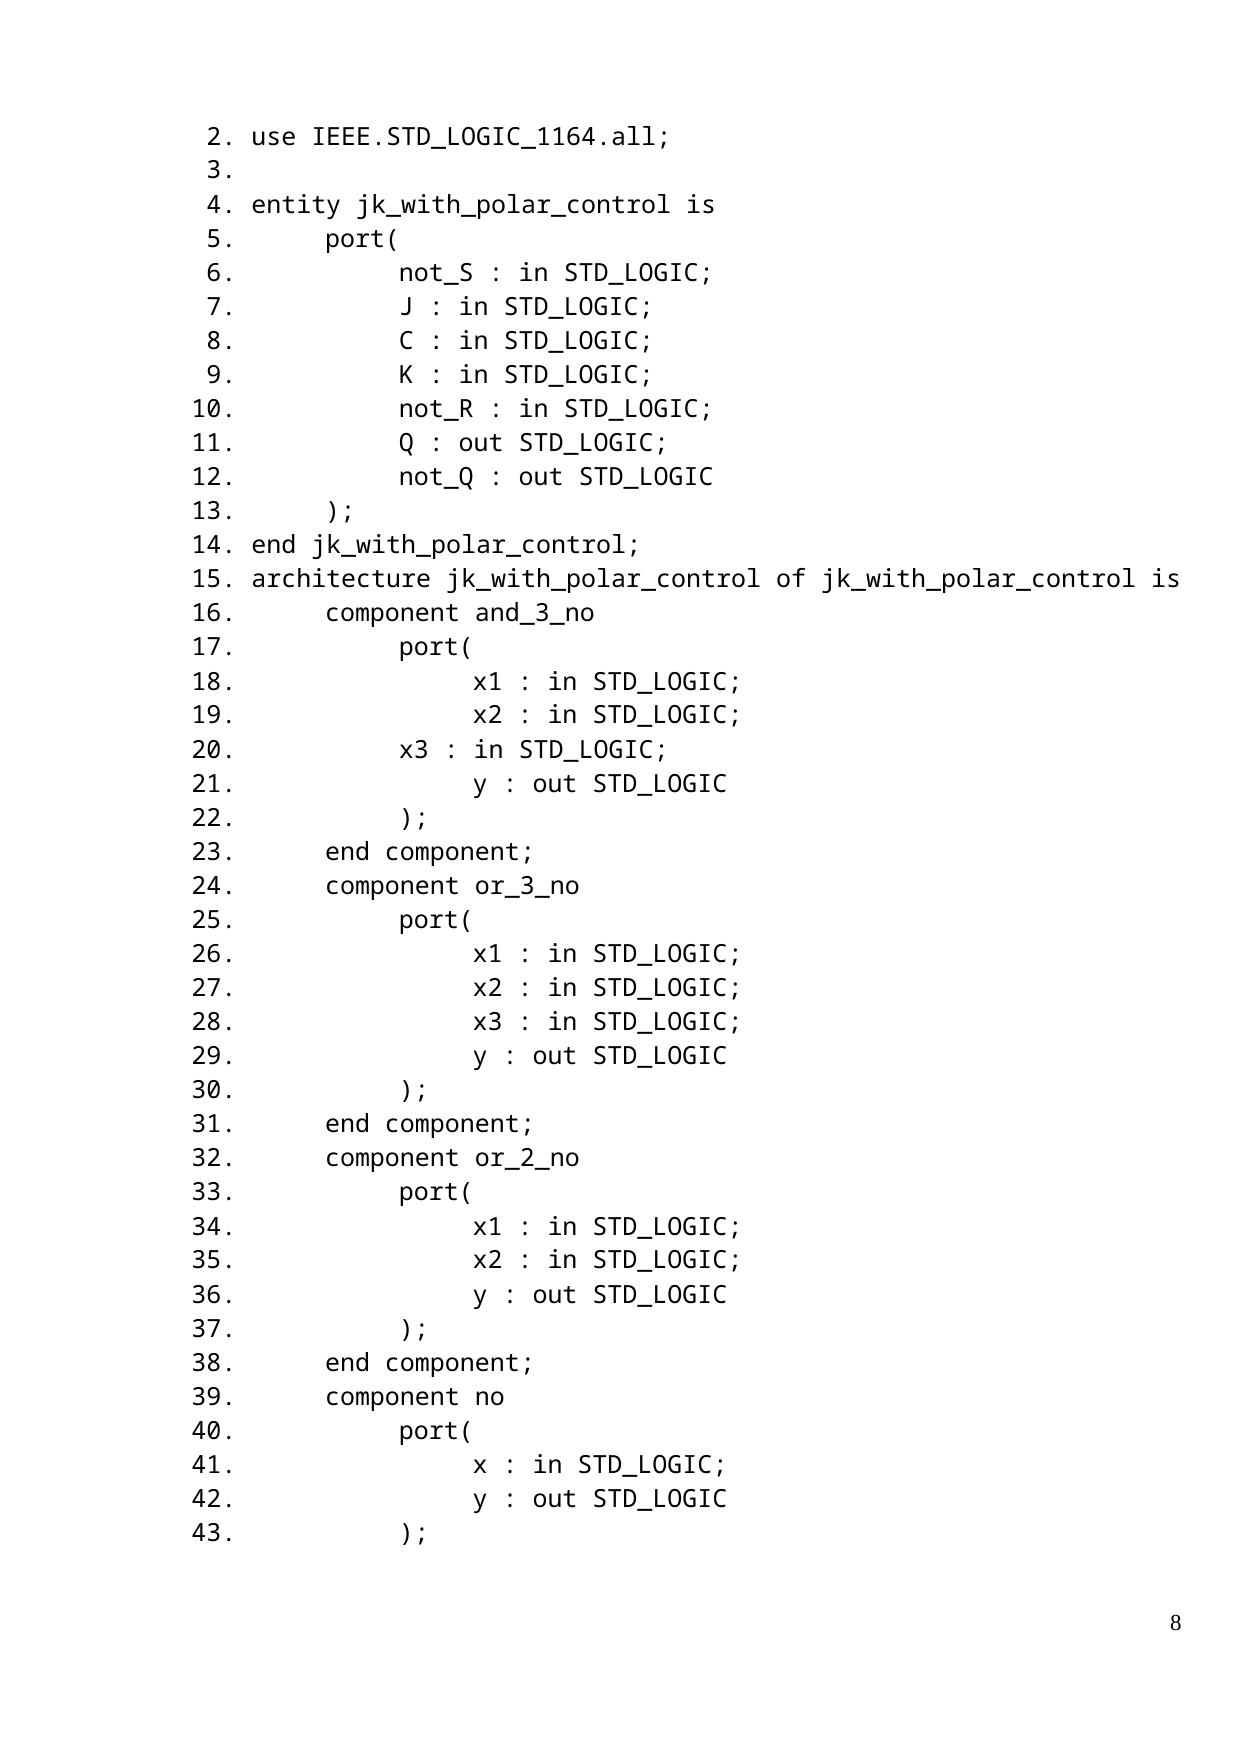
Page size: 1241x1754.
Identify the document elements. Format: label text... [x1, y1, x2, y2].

list port( [177, 1412, 1181, 1447]
list port( [177, 1174, 1181, 1208]
list x3 : in STD_LOGIC; [177, 1004, 1181, 1038]
list not_R : in STD_LOGIC; [177, 391, 1181, 425]
list ); [177, 1310, 1181, 1344]
list entity jk_with_polar_control is [177, 186, 1181, 220]
list ); [177, 493, 1181, 527]
list K : in STD_LOGIC; [177, 357, 1181, 391]
list x2 : in STD_LOGIC; [177, 1242, 1181, 1276]
list end component; [177, 1344, 1181, 1378]
list Q : out STD_LOGIC; [177, 425, 1181, 459]
list component no [177, 1378, 1181, 1412]
list ); [177, 1072, 1181, 1106]
list not_Q : out STD_LOGIC [177, 459, 1181, 493]
list J : in STD_LOGIC; [177, 288, 1181, 322]
list end component; [177, 1106, 1181, 1140]
list port( [177, 220, 1181, 254]
list x2 : in STD_LOGIC; [177, 697, 1181, 731]
list component and_3_no [177, 595, 1181, 629]
list x : in STD_LOGIC; [177, 1447, 1181, 1481]
list C : in STD_LOGIC; [177, 322, 1181, 357]
list component or_2_no [177, 1140, 1181, 1174]
list end component; [177, 833, 1181, 867]
list x2 : in STD_LOGIC; [177, 970, 1181, 1004]
list x3 : in STD_LOGIC; [177, 731, 1181, 765]
list y : out STD_LOGIC [177, 1038, 1181, 1072]
list y : out STD_LOGIC [177, 1481, 1181, 1515]
list not_S : in STD_LOGIC; [177, 254, 1181, 288]
list port( [177, 902, 1181, 936]
list x1 : in STD_LOGIC; [177, 1208, 1181, 1242]
list ); [177, 1515, 1181, 1549]
list port( [177, 629, 1181, 663]
list end jk_with_polar_control; [177, 527, 1181, 561]
list x1 : in STD_LOGIC; [177, 936, 1181, 970]
list y : out STD_LOGIC [177, 1276, 1181, 1310]
list architecture jk_with_polar_control of jk_with_polar_control is [177, 561, 1181, 595]
list component or_3_no [177, 867, 1181, 902]
list y : out STD_LOGIC [177, 765, 1181, 799]
list use IEEE.STD_LOGIC_1164.all; [177, 118, 1181, 152]
list x1 : in STD_LOGIC; [177, 663, 1181, 697]
list ); [177, 799, 1181, 833]
